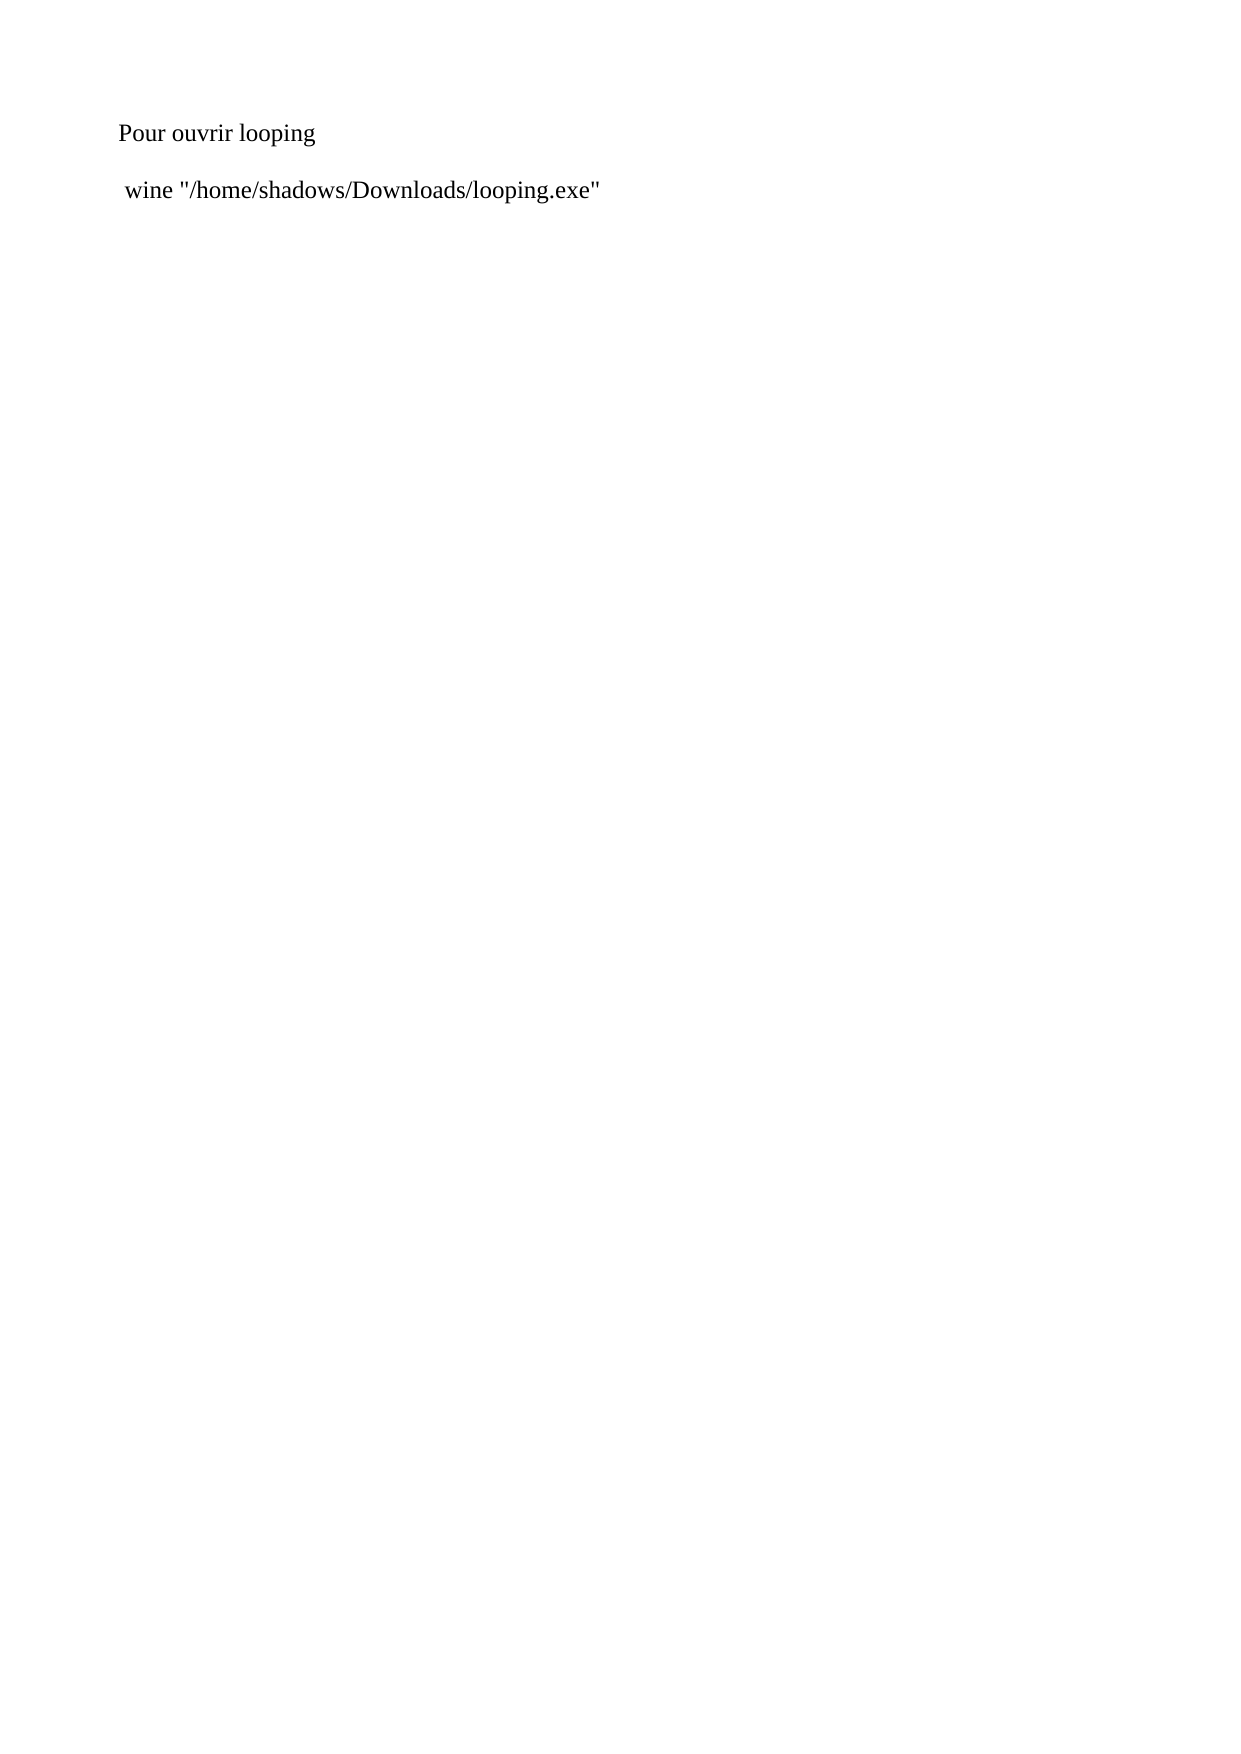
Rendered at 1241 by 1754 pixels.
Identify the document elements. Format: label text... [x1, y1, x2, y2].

text wine "/home/shadows/Downloads/looping.exe" [118, 176, 1122, 204]
text Pour ouvrir looping [118, 118, 1122, 147]
